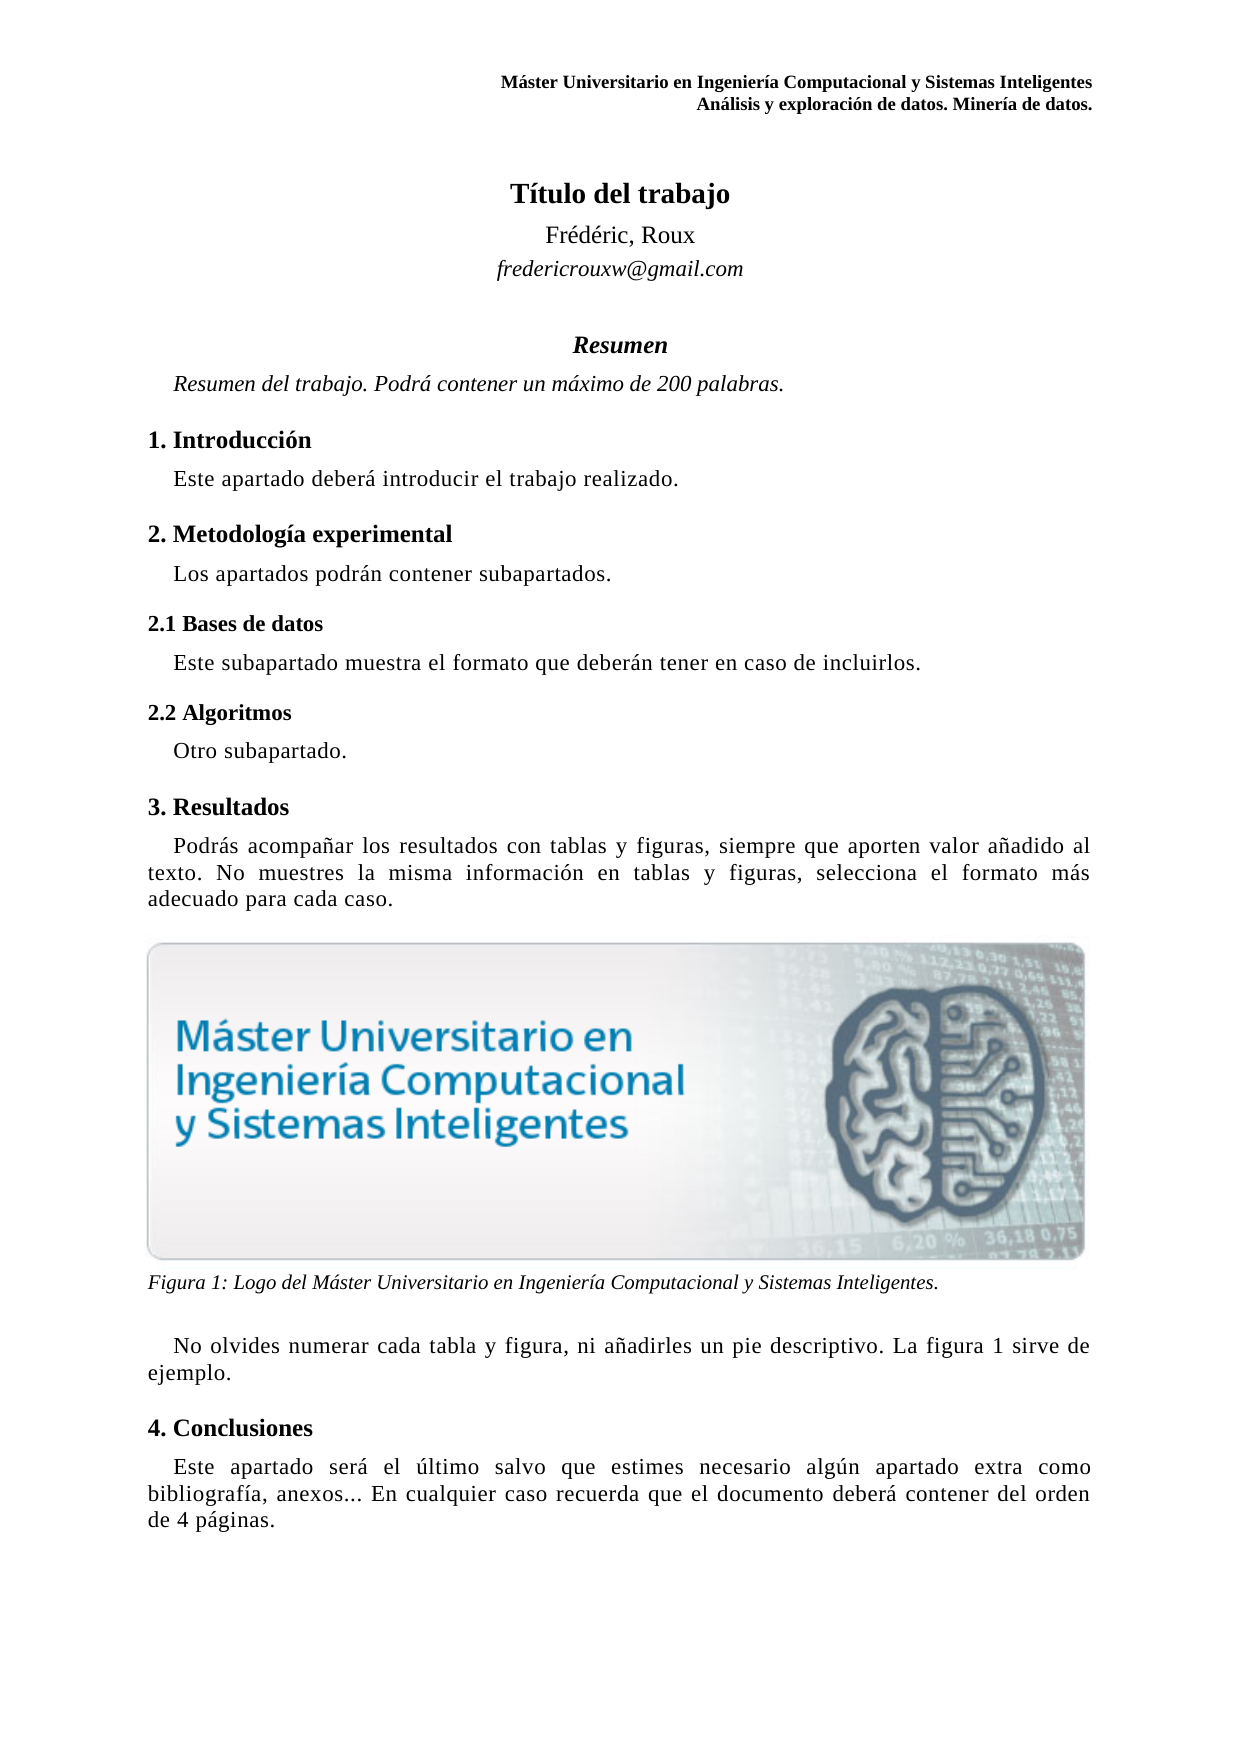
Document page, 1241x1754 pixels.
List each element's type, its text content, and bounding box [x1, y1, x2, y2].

text No olvides numerar cada tabla y figura, ni añadirles un pie descriptivo. La figura 1 sirve de ejemplo. [148, 1332, 1093, 1385]
text 3. Resultados [148, 793, 1093, 821]
text Este apartado será el último salvo que estimes necesario algún apartado extra como bibliografía, anexos... En cualquier caso recuerda que el documento deberá contener del orden de 4 páginas. [148, 1453, 1093, 1532]
text Los apartados podrán contener subapartados. [148, 560, 1093, 586]
subtitle Resumen [148, 332, 1093, 359]
text 4. Conclusiones [148, 1414, 1093, 1441]
text Este apartado deberá introducir el trabajo realizado. [148, 465, 1093, 492]
text 2. Metodología experimental [148, 521, 1093, 548]
text Otro subapartado. [148, 738, 1093, 764]
text 2.2 Algoritmos [148, 699, 1093, 726]
text Este subapartado muestra el formato que deberán tener en caso de incluirlos. [148, 649, 1093, 675]
text Resumen del trabajo. Podrá contener un máximo de 200 palabras. [148, 371, 1093, 397]
picture [144, 935, 1090, 1270]
subtitle Título del trabajo [148, 176, 1093, 210]
text fredericrouxw@gmail.com [148, 254, 1093, 282]
text Frédéric, Roux [148, 222, 1093, 249]
text Podrás acompañar los resultados con tablas y figuras, siempre que aporten valor añadido al texto. No muestres la misma información en tablas y figuras, selecciona el formato más adecuado para cada caso. [148, 832, 1093, 911]
text 1. Introducción [148, 426, 1093, 453]
text Figura 1: Logo del Máster Universitario en Ingeniería Computacional y Sistemas Inteligentes. [148, 1270, 1087, 1294]
text 2.1 Bases de datos [148, 610, 1093, 637]
